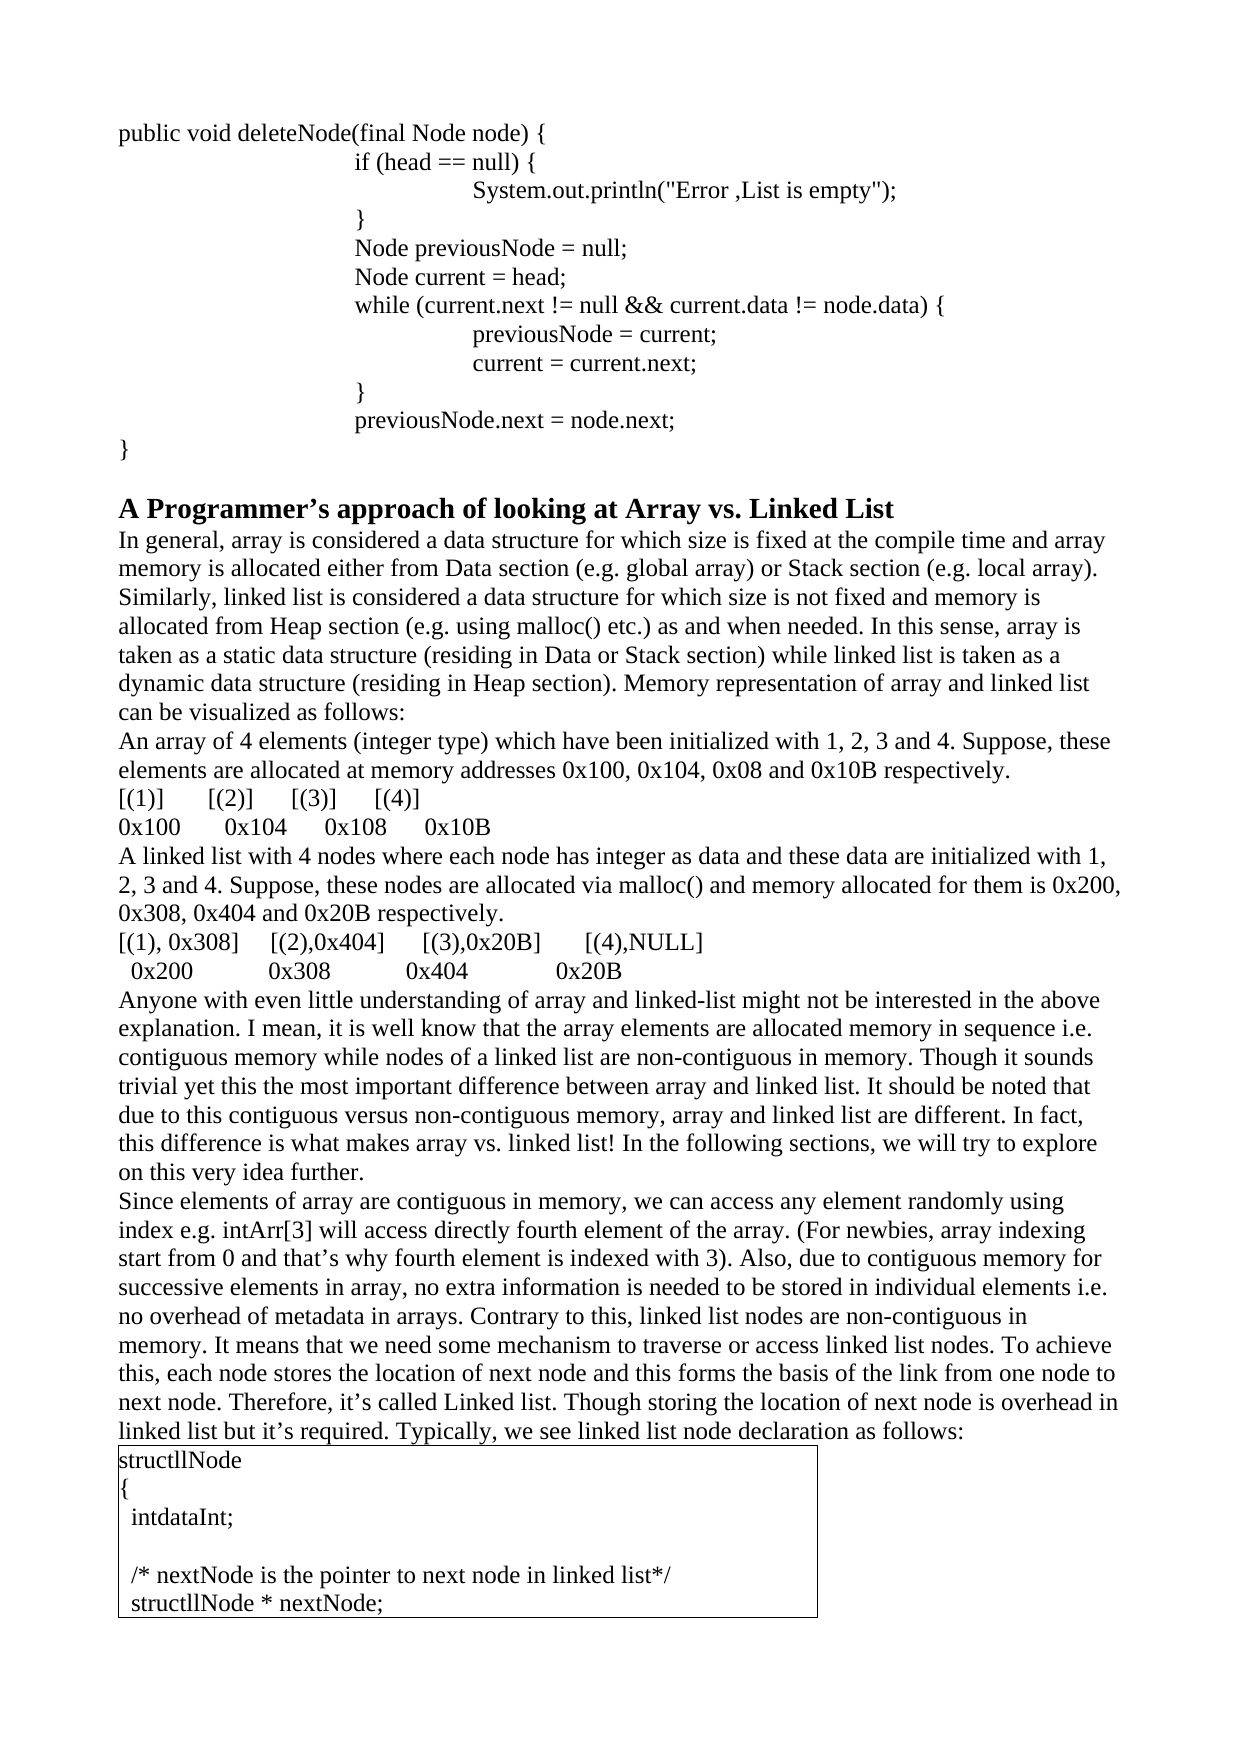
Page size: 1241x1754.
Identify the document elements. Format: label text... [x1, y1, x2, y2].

text previousNode = current; [118, 319, 1122, 348]
text while (current.next != null && current.data != node.data) { [118, 291, 1122, 319]
table_header structllNode { intdataInt; /* nextNode is the pointer to next node in linked list*/ structllNode * nextNode; [119, 1446, 817, 1617]
text Node current = head; [118, 262, 1122, 291]
text 0x200 0x308 0x404 0x20B [118, 956, 1122, 985]
text Since elements of array are contiguous in memory, we can access any element randomly using index e.g. intArr[3] will access directly fourth element of the array. (For newbies, array indexing start from 0 and that’s why fourth element is indexed with 3). Also, due to contiguous memory for successive elements in array, no extra information is needed to be stored in individual elements i.e. no overhead of metadata in arrays. Contrary to this, linked list nodes are non-contiguous in memory. It means that we need some mechanism to traverse or access linked list nodes. To achieve this, each node stores the location of next node and this forms the basis of the link from one node to next node. Therefore, it’s called Linked list. Though storing the location of next node is overhead in linked list but it’s required. Typically, we see linked list node declaration as follows: [118, 1186, 1122, 1445]
text In general, array is considered a data structure for which size is fixed at the compile time and array memory is allocated either from Data section (e.g. global array) or Stack section (e.g. local array). Similarly, linked list is considered a data structure for which size is not fixed and memory is allocated from Heap section (e.g. using malloc() etc.) as and when needed. In this sense, array is taken as a static data structure (residing in Data or Stack section) while linked list is taken as a dynamic data structure (residing in Heap section). Memory representation of array and linked list can be visualized as follows: [118, 525, 1122, 726]
text A linked list with 4 nodes where each node has integer as data and these data are initialized with 1, 2, 3 and 4. Suppose, these nodes are allocated via malloc() and memory allocated for them is 0x200, 0x308, 0x404 and 0x20B respectively. [118, 841, 1122, 927]
text 0x100 0x104 0x108 0x10B [118, 812, 1122, 841]
text A Programmer’s approach of looking at Array vs. Linked List [118, 491, 1122, 525]
text public void deleteNode(final Node node) { [118, 118, 1122, 147]
text } [118, 377, 1122, 406]
text } [118, 434, 1122, 463]
text if (head == null) { [118, 147, 1122, 176]
text [(1)] [(2)] [(3)] [(4)] [118, 783, 1122, 812]
text } [118, 204, 1122, 233]
text Node previousNode = null; [118, 233, 1122, 262]
text previousNode.next = node.next; [118, 406, 1122, 434]
text [(1), 0x308] [(2),0x404] [(3),0x20B] [(4),NULL] [118, 927, 1122, 956]
text An array of 4 elements (integer type) which have been initialized with 1, 2, 3 and 4. Suppose, these elements are allocated at memory addresses 0x100, 0x104, 0x08 and 0x10B respectively. [118, 726, 1122, 783]
text Anyone with even little understanding of array and linked-list might not be interested in the above explanation. I mean, it is well know that the array elements are allocated memory in sequence i.e. contiguous memory while nodes of a linked list are non-contiguous in memory. Though it sounds trivial yet this the most important difference between array and linked list. It should be noted that due to this contiguous versus non-contiguous memory, array and linked list are different. In fact, this difference is what makes array vs. linked list! In the following sections, we will try to explore on this very idea further. [118, 985, 1122, 1186]
text System.out.println("Error ,List is empty"); [118, 176, 1122, 204]
text current = current.next; [118, 348, 1122, 377]
